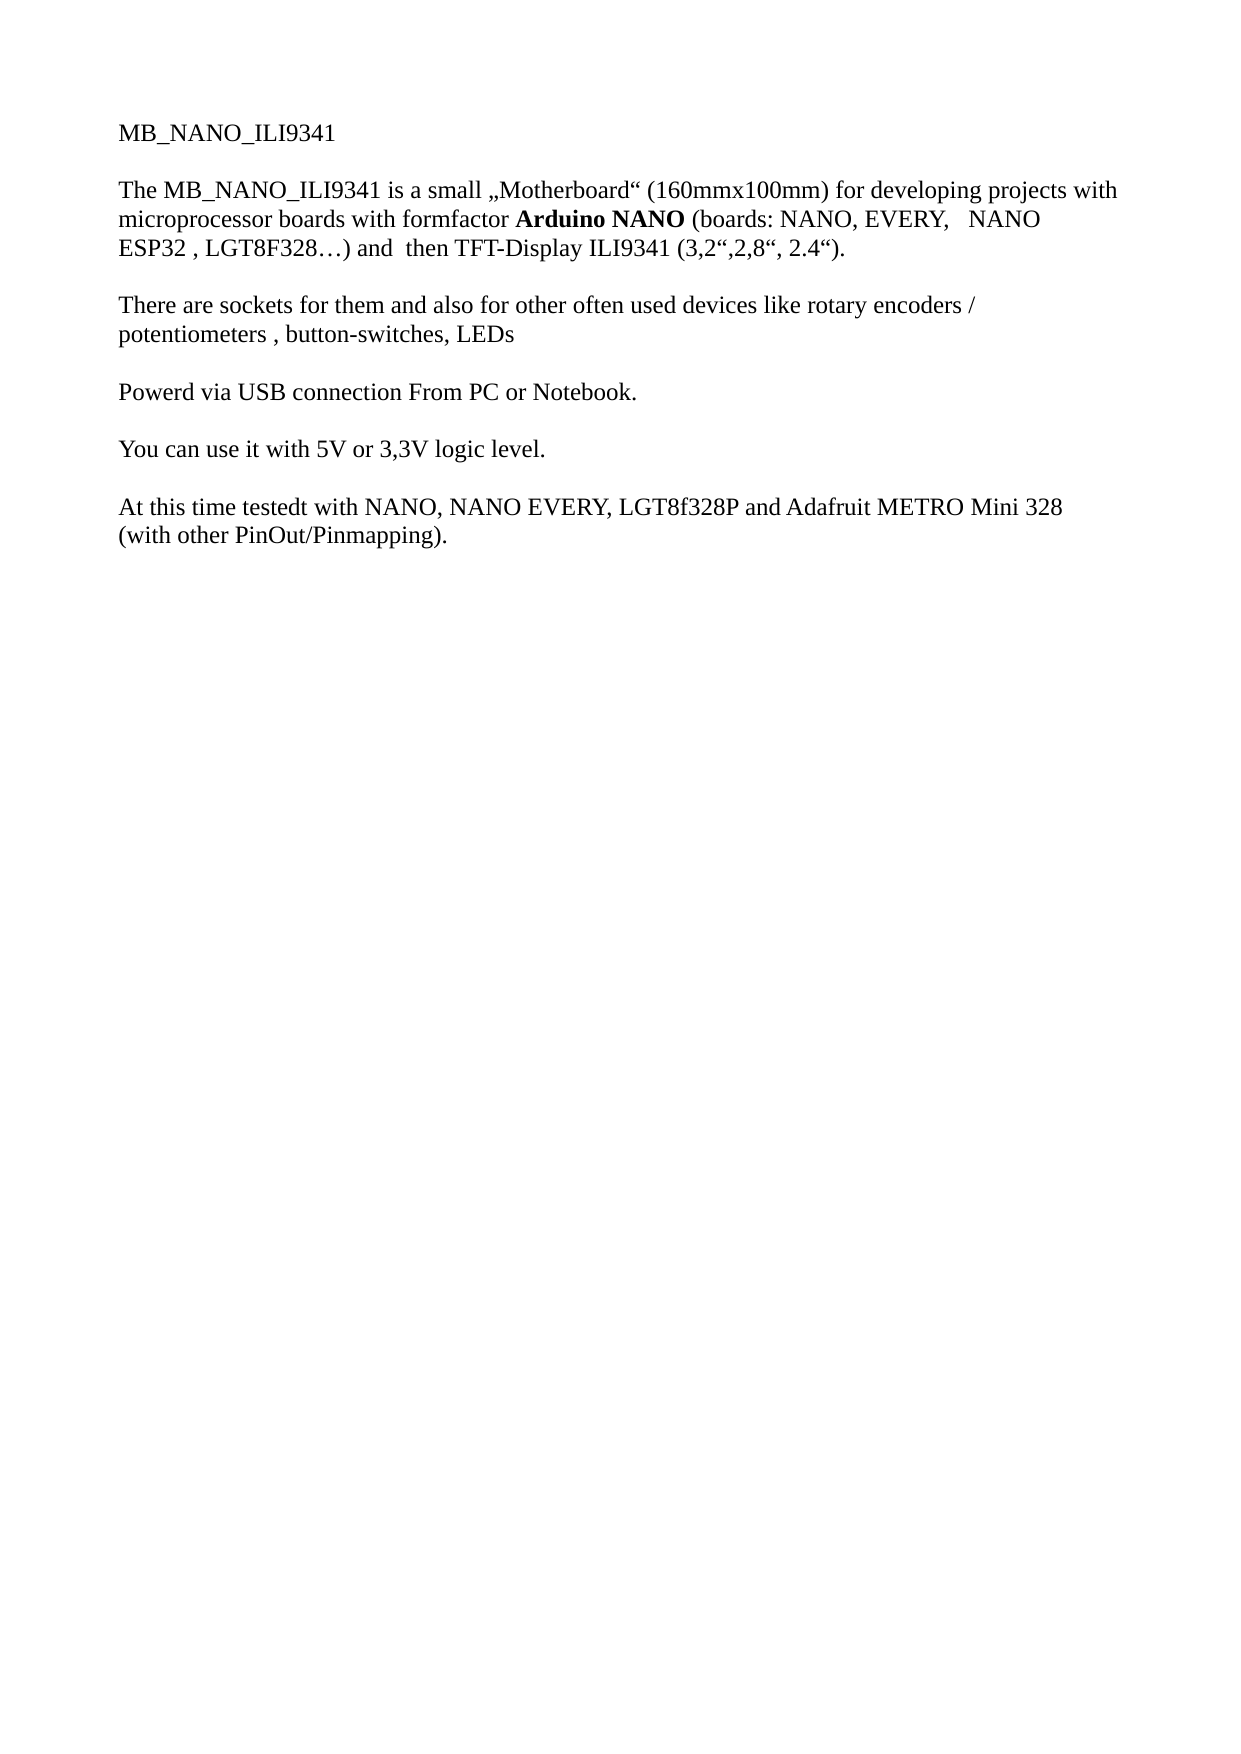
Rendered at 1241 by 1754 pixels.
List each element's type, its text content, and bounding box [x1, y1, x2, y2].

text At this time testedt with NANO, NANO EVERY, LGT8f328P and Adafruit METRO Mini 328 (with other PinOut/Pinmapping). [118, 492, 1122, 549]
text You can use it with 5V or 3,3V logic level. [118, 434, 1122, 463]
text The MB_NANO_ILI9341 is a small „Motherboard“ (160mmx100mm) for developing projects with microprocessor boards with formfactor Arduino NANO (boards: NANO, EVERY, NANO ESP32 , LGT8F328…) and then TFT-Display ILI9341 (3,2“,2,8“, 2.4“). [118, 176, 1122, 262]
text There are sockets for them and also for other often used devices like rotary encoders / potentiometers , button-switches, LEDs [118, 291, 1122, 348]
text Powerd via USB connection From PC or Notebook. [118, 377, 1122, 406]
text MB_NANO_ILI9341 [118, 118, 1122, 147]
